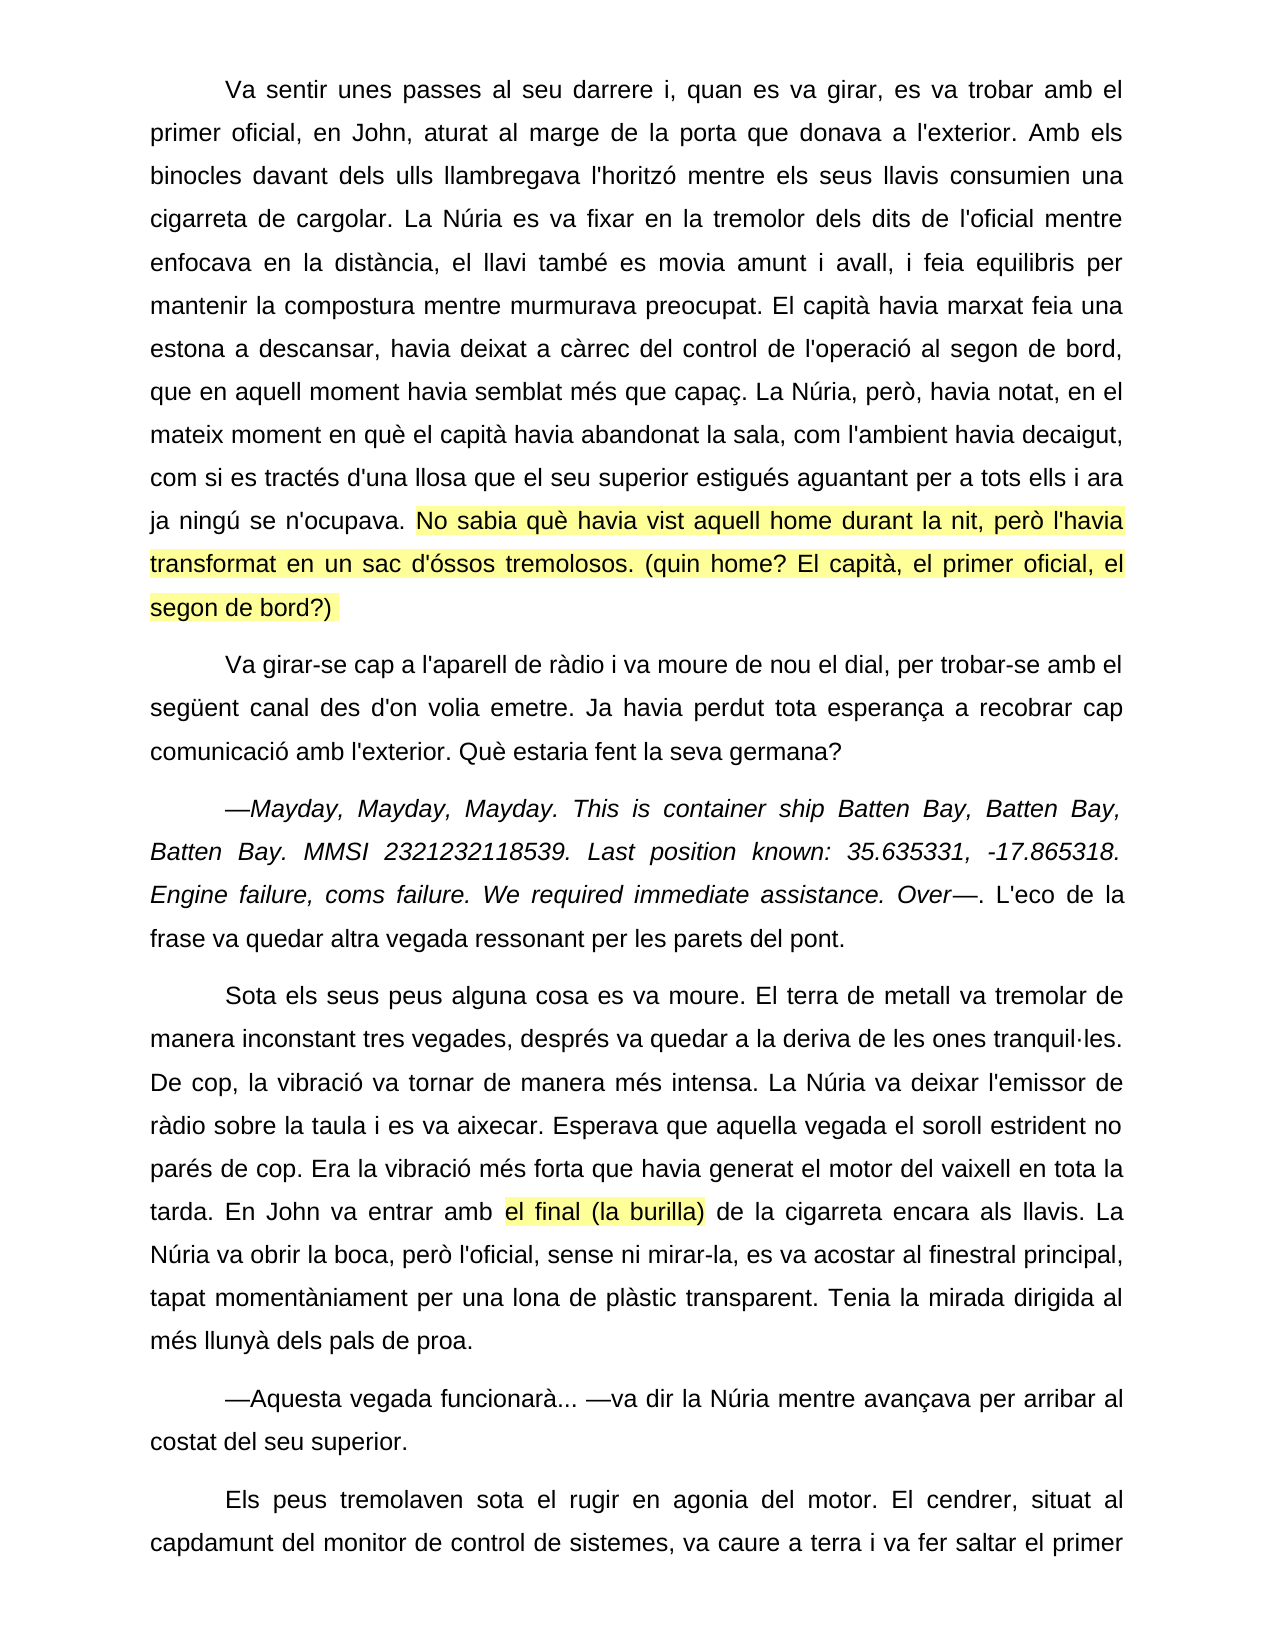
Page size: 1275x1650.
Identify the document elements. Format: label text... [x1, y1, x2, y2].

text Va girar-se cap a l'aparell de ràdio i va moure de nou el dial, per trobar-se amb el següent canal des d'on volia emetre. Ja havia perdut tota esperança a recobrar cap comunicació amb l'exterior. Què estaria fent la seva germana? [150, 650, 1125, 765]
text —Aquesta vegada funcionarà... —va dir la Núria mentre avançava per arribar al costat del seu superior. [150, 1384, 1125, 1456]
text —Mayday, Mayday, Mayday. This is container ship Batten Bay, Batten Bay, Batten Bay. MMSI 2321232118539. Last position known: 35.635331, -17.865318. Engine failure, coms failure. We required immediate assistance. Over—. L'eco de la frase va quedar altra vegada ressonant per les parets del pont. [150, 794, 1125, 952]
text Els peus tremolaven sota el rugir en agonia del motor. El cendrer, situat al capdamunt del monitor de control de sistemes, va caure a terra i va fer saltar el primer [150, 1485, 1125, 1557]
text Sota els seus peus alguna cosa es va moure. El terra de metall va tremolar de manera inconstant tres vegades, després va quedar a la deriva de les ones tranquil·les. De cop, la vibració va tornar de manera més intensa. La Núria va deixar l'emissor de ràdio sobre la taula i es va aixecar. Esperava que aquella vegada el soroll estrident no parés de cop. Era la vibració més forta que havia generat el motor del vaixell en tota la tarda. En John va entrar amb el final (la burilla) de la cigarreta encara als llavis. La Núria va obrir la boca, però l'oficial, sense ni mirar-la, es va acostar al finestral principal, tapat momentàniament per una lona de plàstic transparent. Tenia la mirada dirigida al més llunyà dels pals de proa. [150, 981, 1125, 1355]
text Va sentir unes passes al seu darrere i, quan es va girar, es va trobar amb el primer oficial, en John, aturat al marge de la porta que donava a l'exterior. Amb els binocles davant dels ulls llambregava l'horitzó mentre els seus llavis consumien una cigarreta de cargolar. La Núria es va fixar en la tremolor dels dits de l'oficial mentre enfocava en la distància, el llavi també es movia amunt i avall, i feia equilibris per mantenir la compostura mentre murmurava preocupat. El capità havia marxat feia una estona a descansar, havia deixat a càrrec del control de l'operació al segon de bord, que en aquell moment havia semblat més que capaç. La Núria, però, havia notat, en el mateix moment en què el capità havia abandonat la sala, com l'ambient havia decaigut, com si es tractés d'una llosa que el seu superior estigués aguantant per a tots ells i ara ja ningú se n'ocupava. No sabia què havia vist aquell home durant la nit, però l'havia transformat en un sac d'óssos tremolosos. (quin home? El capità, el primer oficial, el segon de bord?) [150, 75, 1125, 621]
